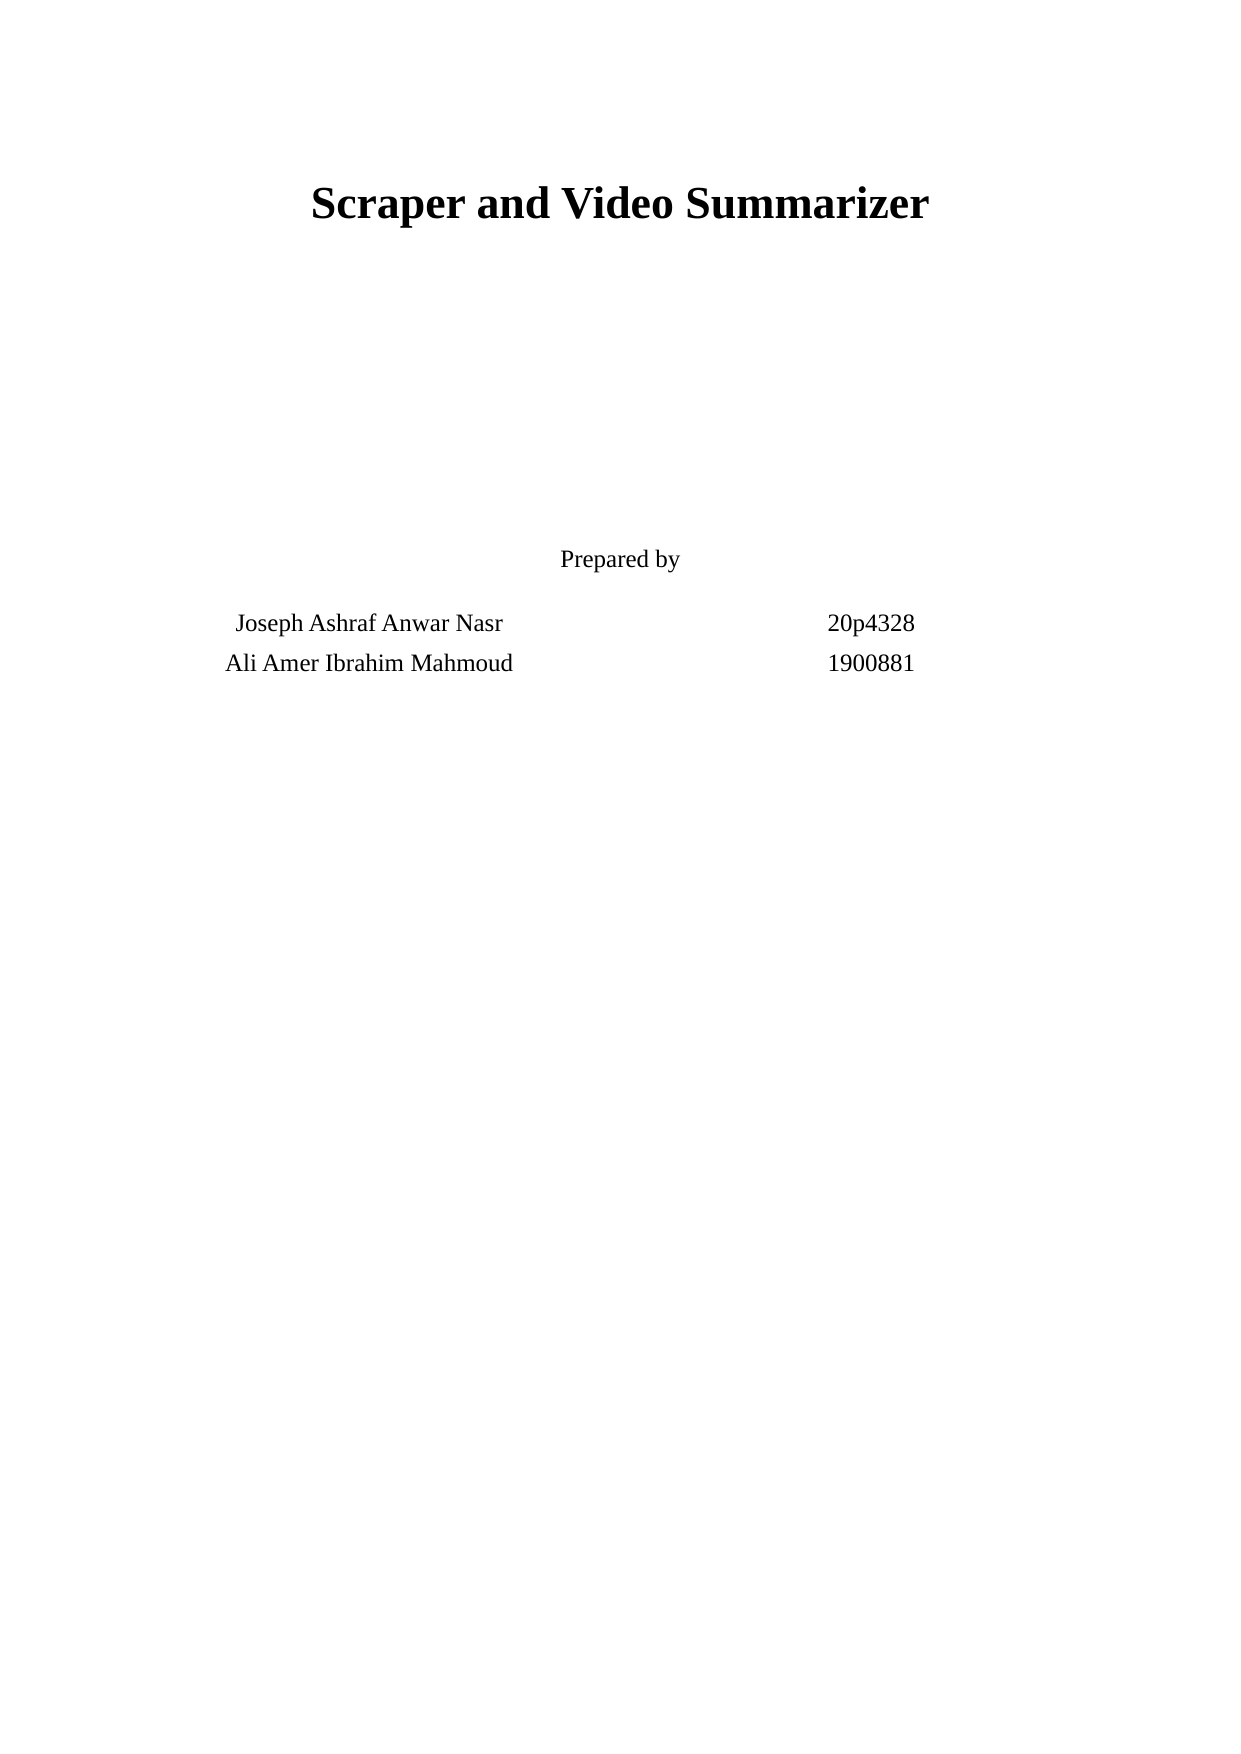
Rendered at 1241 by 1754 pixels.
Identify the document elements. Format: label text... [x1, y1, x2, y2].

text Prepared by [118, 544, 1122, 573]
table_header Joseph Ashraf Anwar Nasr [118, 602, 620, 642]
table_cell Ali Amer Ibrahim Mahmoud [118, 642, 620, 682]
table_header 20p4328 [620, 602, 1122, 642]
table_cell 1900881 [620, 642, 1122, 682]
text Scraper and Video Summarizer [118, 176, 1122, 228]
